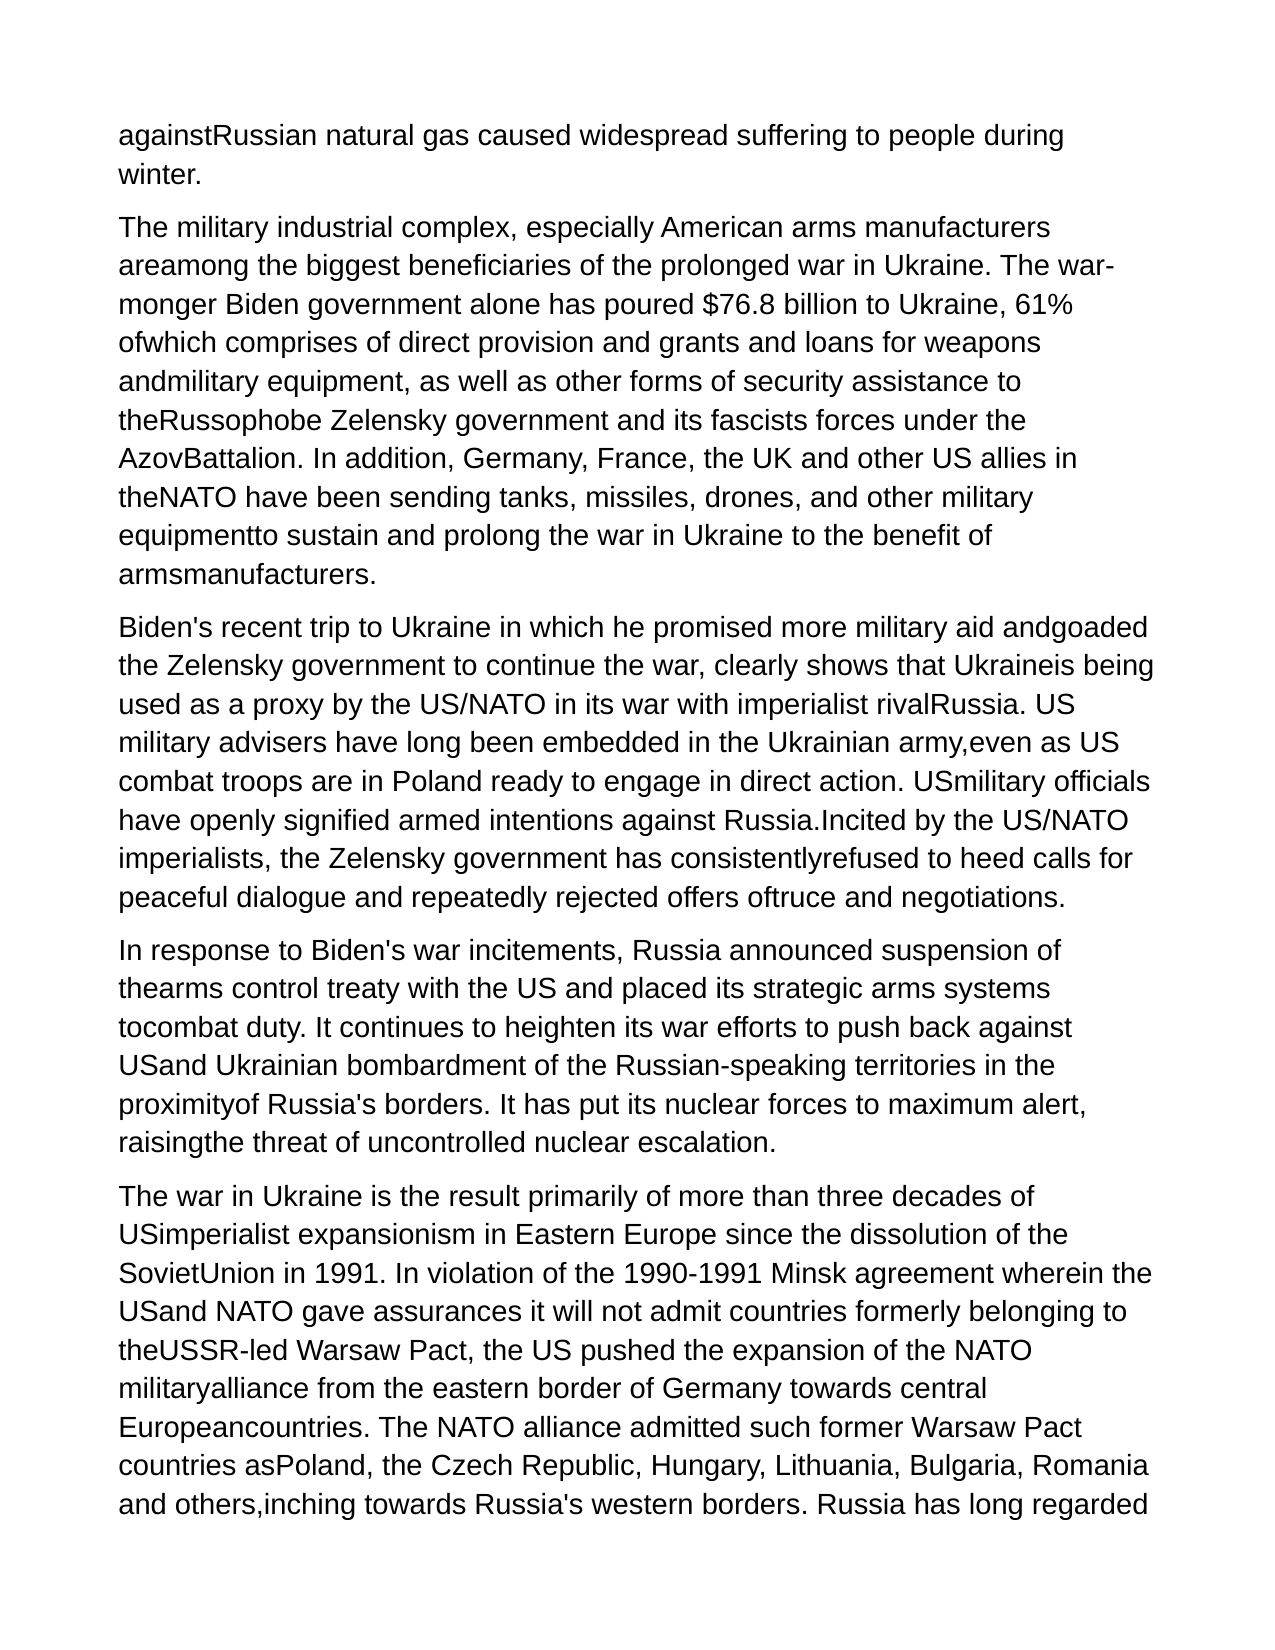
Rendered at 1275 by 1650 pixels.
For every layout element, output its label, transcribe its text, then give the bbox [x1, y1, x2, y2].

text Biden's recent trip to Ukraine in which he promised more military aid andgoaded the Zelensky government to continue the war, clearly shows that Ukraineis being used as a proxy by the US/NATO in its war with imperialist rivalRussia. US military advisers have long been embedded in the Ukrainian army,even as US combat troops are in Poland ready to engage in direct action. USmilitary officials have openly signified armed intentions against Russia.Incited by the US/NATO imperialists, the Zelensky government has consistentlyrefused to heed calls for peaceful dialogue and repeatedly rejected offers oftruce and negotiations. [118, 610, 1157, 913]
text The war in Ukraine is the result primarily of more than three decades of USimperialist expansionism in Eastern Europe since the dissolution of the SovietUnion in 1991. In violation of the 1990-1991 Minsk agreement wherein the USand NATO gave assurances it will not admit countries formerly belonging to theUSSR-led Warsaw Pact, the US pushed the expansion of the NATO militaryalliance from the eastern border of Germany towards central Europeancountries. The NATO alliance admitted such former Warsaw Pact countries asPoland, the Czech Republic, Hungary, Lithuania, Bulgaria, Romania and others,inching towards Russia's western borders. Russia has long regarded [118, 1178, 1157, 1520]
text The military industrial complex, especially American arms manufacturers areamong the biggest beneficiaries of the prolonged war in Ukraine. The war-monger Biden government alone has poured $76.8 billion to Ukraine, 61% ofwhich comprises of direct provision and grants and loans for weapons andmilitary equipment, as well as other forms of security assistance to theRussophobe Zelensky government and its fascists forces under the AzovBattalion. In addition, Germany, France, the UK and other US allies in theNATO have been sending tanks, missiles, drones, and other military equipmentto sustain and prolong the war in Ukraine to the benefit of armsmanufacturers. [118, 210, 1157, 590]
text againstRussian natural gas caused widespread suffering to people during winter. [118, 118, 1157, 190]
text In response to Biden's war incitements, Russia announced suspension of thearms control treaty with the US and placed its strategic arms systems tocombat duty. It continues to heighten its war efforts to push back against USand Ukrainian bombardment of the Russian-speaking territories in the proximityof Russia's borders. It has put its nuclear forces to maximum alert, raisingthe threat of uncontrolled nuclear escalation. [118, 933, 1157, 1159]
